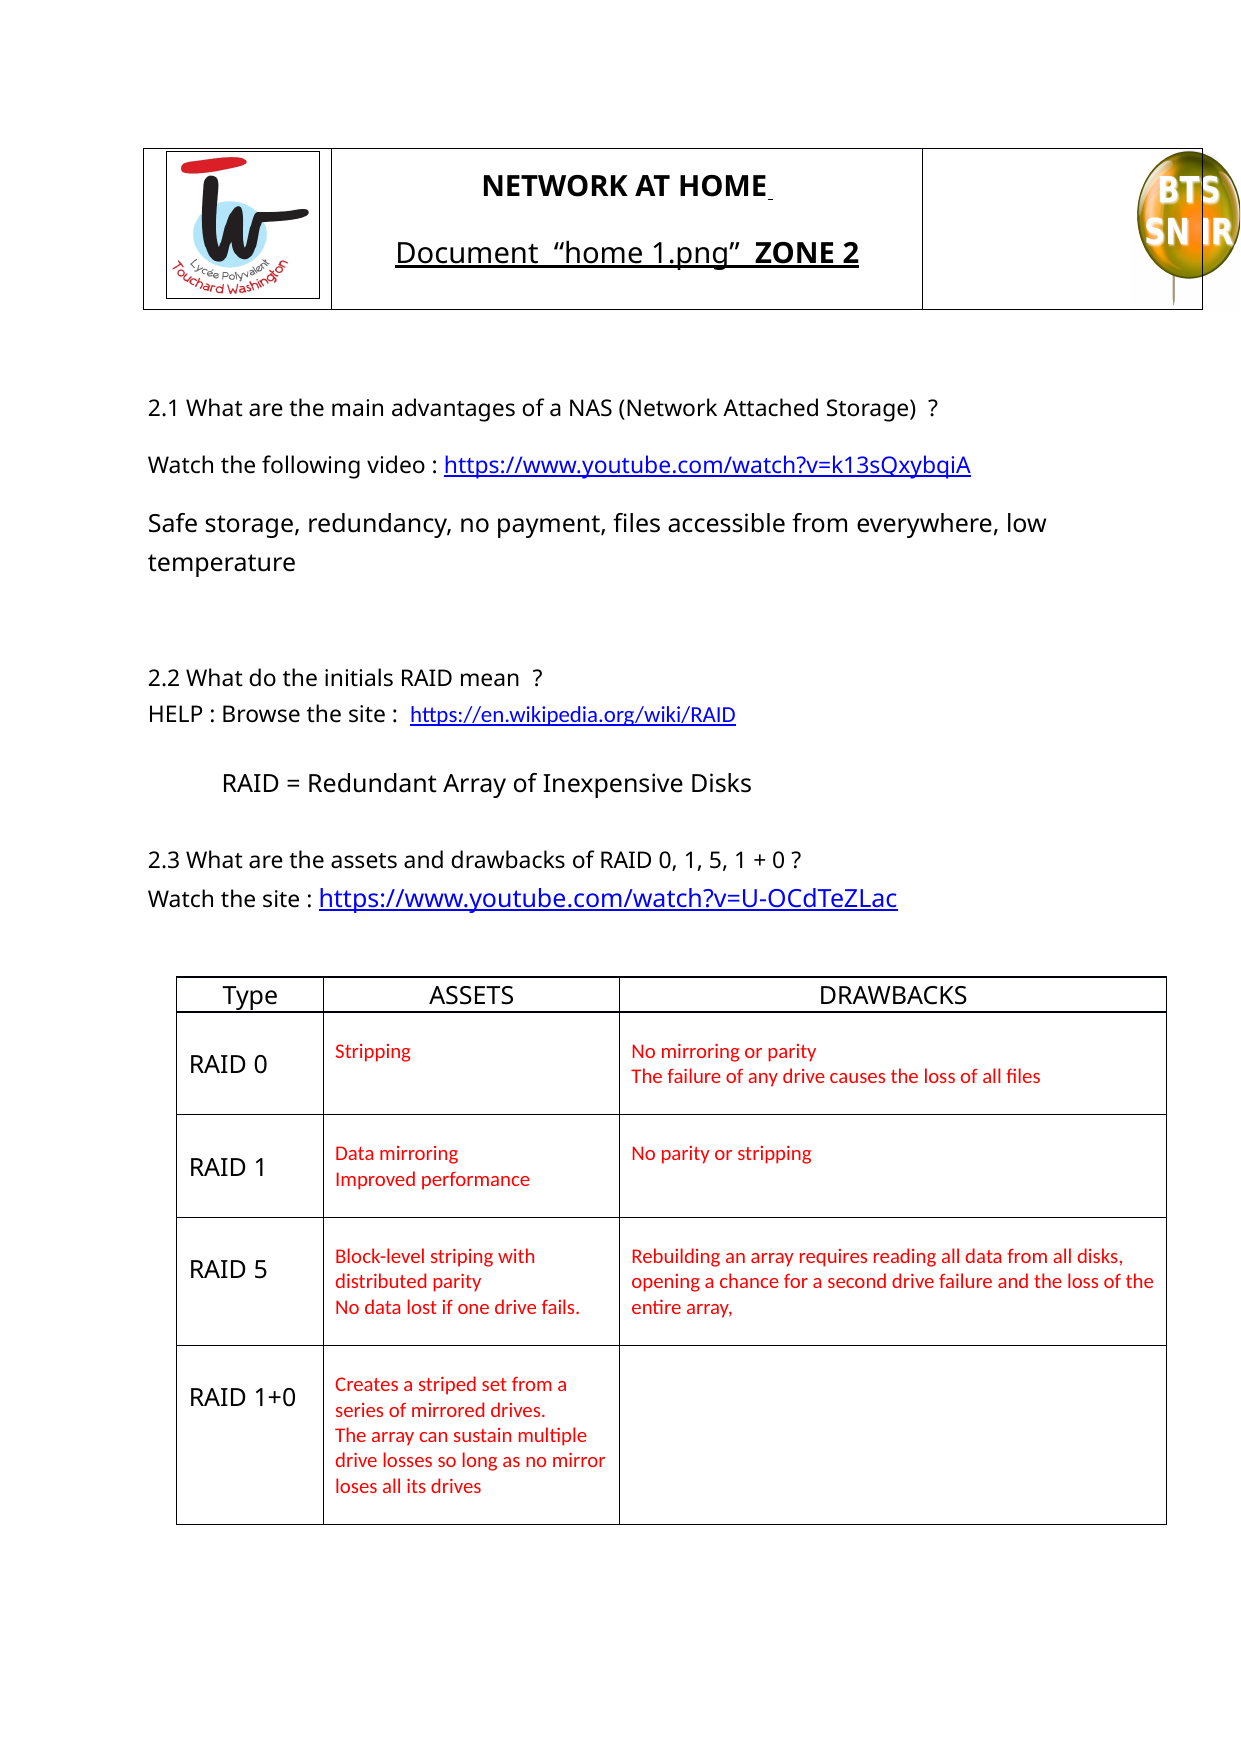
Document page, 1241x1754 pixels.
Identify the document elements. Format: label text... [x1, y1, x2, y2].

table_cell RAID 5 [177, 1218, 323, 1345]
table_cell RAID 1 [177, 1115, 323, 1217]
table_header ASSETS [324, 978, 619, 1011]
table_header [923, 149, 1202, 309]
list 2.3 What are the assets and drawbacks of RAID 0, 1, 5, 1 + 0 ? [148, 844, 1093, 876]
table_cell Rebuilding an array requires reading all data from all disks, opening a chance for a second drive failure and the loss of the entire array, [620, 1218, 1166, 1345]
table_header NETWORK AT HOME Document “home 1.png” ZONE 2 [332, 149, 922, 309]
table_header [144, 149, 331, 309]
table_header Type [177, 978, 323, 1011]
list RAID = Redundant Array of Inexpensive Disks [148, 766, 1093, 800]
table_cell Block-level striping with distributed parity No data lost if one drive fails. [324, 1218, 619, 1345]
table_cell Stripping [324, 1013, 619, 1114]
table_cell RAID 1+0 [177, 1346, 323, 1524]
table_cell Data mirroring Improved performance [324, 1115, 619, 1217]
list 2.2 What do the initials RAID mean ? [148, 662, 1093, 693]
table_cell No parity or stripping [620, 1115, 1166, 1217]
list HELP : Browse the site : https://en.wikipedia.org/wiki/RAID [148, 698, 1093, 729]
table_cell No mirroring or parity The failure of any drive causes the loss of all files [620, 1013, 1166, 1114]
list 2.1 What are the main advantages of a NAS (Network Attached Storage) ? [148, 392, 1093, 423]
table_cell [620, 1346, 1166, 1524]
table_cell Creates a striped set from a series of mirrored drives. The array can sustain multiple drive losses so long as no mirror loses all its drives [324, 1346, 619, 1524]
text Watch the following video : https://www.youtube.com/watch?v=k13sQxybqiA [148, 449, 1093, 480]
table_header DRAWBACKS [620, 978, 1166, 1011]
list Safe storage, redundancy, no payment, files accessible from everywhere, low temperature [148, 505, 1093, 579]
picture [1131, 147, 1241, 311]
table_cell RAID 0 [177, 1013, 323, 1114]
list Watch the site : https://www.youtube.com/watch?v=U-OCdTeZLac [148, 880, 1093, 914]
